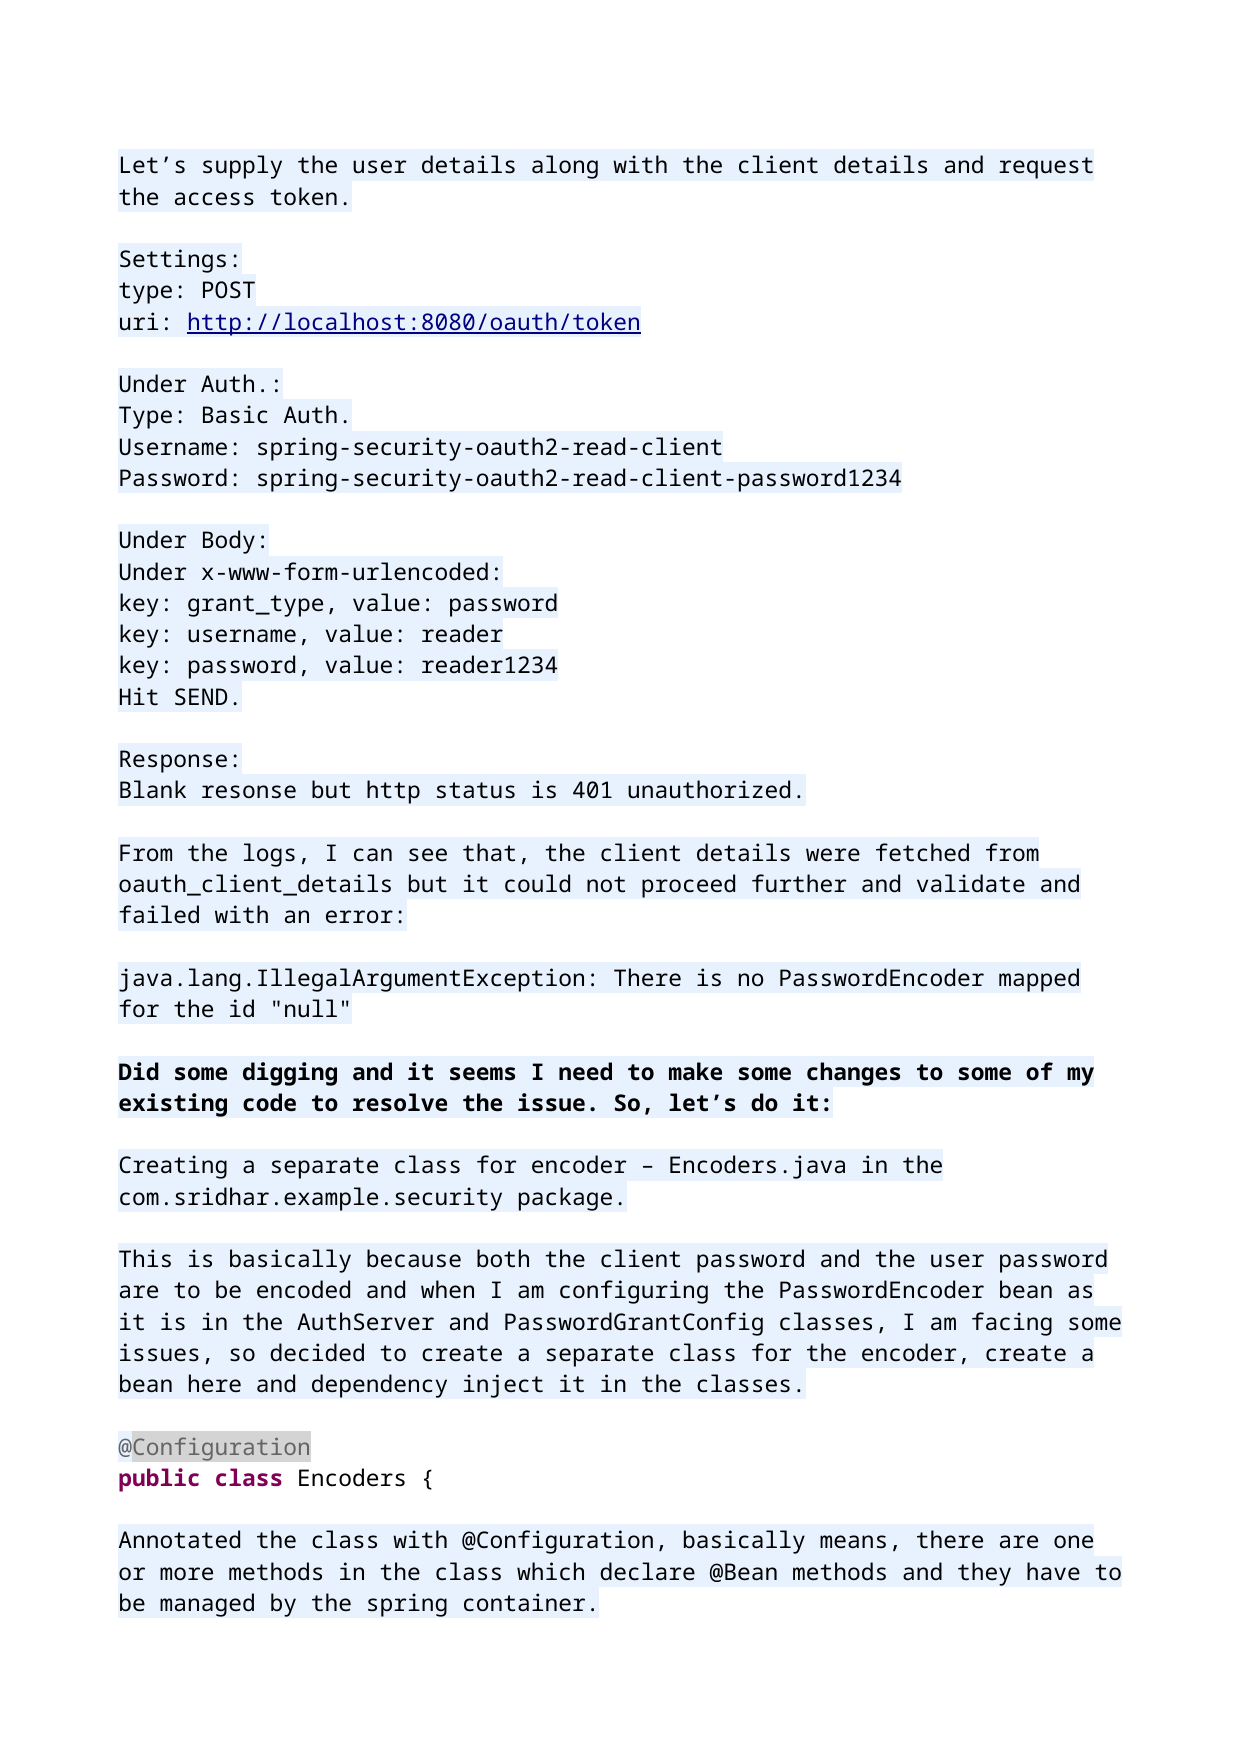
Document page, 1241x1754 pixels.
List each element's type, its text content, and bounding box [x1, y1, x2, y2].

text java.lang.IllegalArgumentException: There is no PasswordEncoder mapped for the id "null" [118, 962, 1122, 1024]
text Password: spring-security-oauth2-read-client-password1234 [118, 462, 1122, 493]
text Type: Basic Auth. [118, 399, 1122, 431]
text Annotated the class with @Configuration, basically means, there are one or more methods in the class which declare @Bean methods and they have to be managed by the spring container. [118, 1524, 1122, 1618]
text From the logs, I can see that, the client details were fetched from oauth_client_details but it could not proceed further and validate and failed with an error: [118, 837, 1122, 931]
text public class Encoders { [118, 1462, 1122, 1493]
text Under x-www-form-urlencoded: [118, 556, 1122, 587]
text Under Auth.: [118, 368, 1122, 399]
text Settings: [118, 243, 1122, 274]
text Let’s supply the user details along with the client details and request the access token. [118, 149, 1122, 212]
text Username: spring-security-oauth2-read-client [118, 431, 1122, 462]
text type: POST [118, 274, 1122, 306]
text Blank resonse but http status is 401 unauthorized. [118, 774, 1122, 806]
text Response: [118, 743, 1122, 774]
text This is basically because both the client password and the user password are to be encoded and when I am configuring the PasswordEncoder bean as it is in the AuthServer and PasswordGrantConfig classes, I am facing some issues, so decided to create a separate class for the encoder, create a bean here and dependency inject it in the classes. [118, 1243, 1122, 1399]
text Did some digging and it seems I need to make some changes to some of my existing code to resolve the issue. So, let’s do it: [118, 1056, 1122, 1118]
text key: grant_type, value: password [118, 587, 1122, 618]
text Hit SEND. [118, 681, 1122, 712]
text key: password, value: reader1234 [118, 649, 1122, 681]
text key: username, value: reader [118, 618, 1122, 649]
text Creating a separate class for encoder – Encoders.java in the com.sridhar.example.security package. [118, 1149, 1122, 1212]
text Under Body: [118, 524, 1122, 556]
text uri: http://localhost:8080/oauth/token [118, 306, 1122, 337]
text @Configuration [118, 1431, 1122, 1462]
